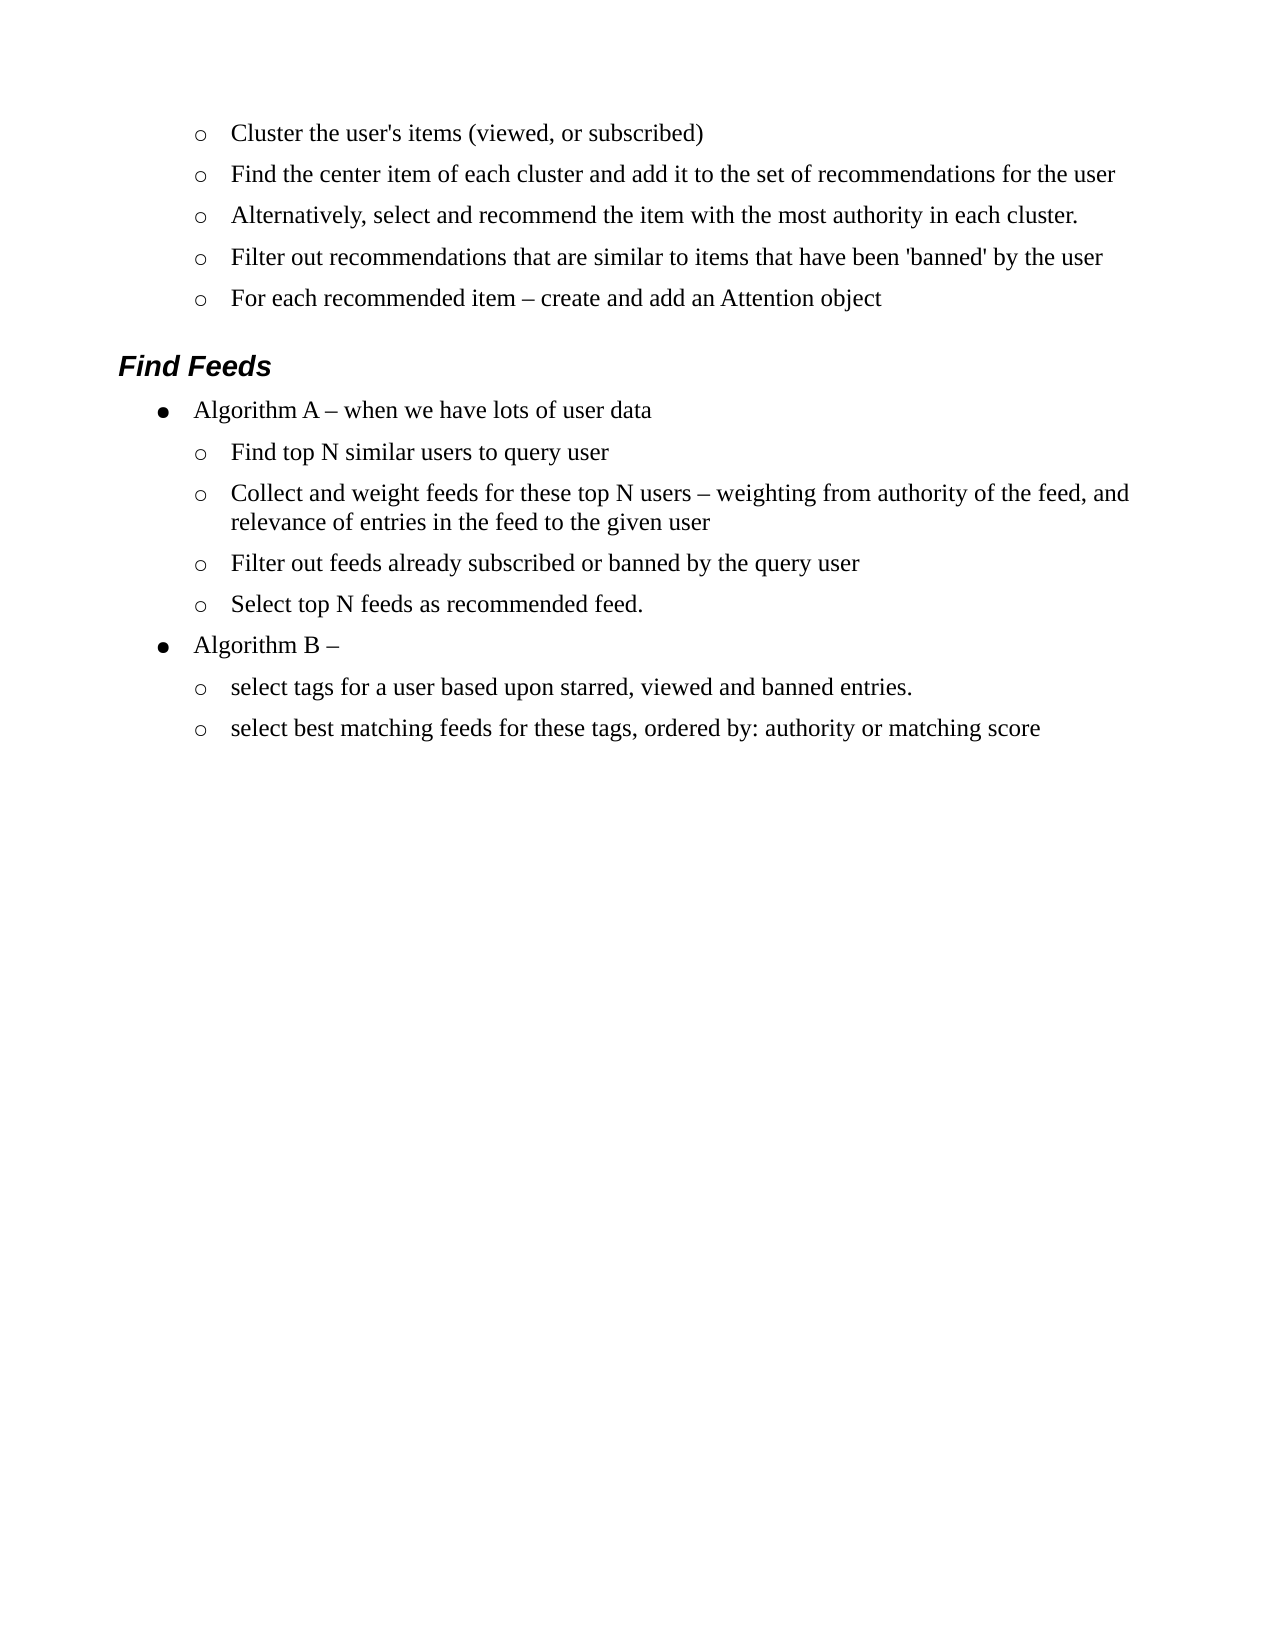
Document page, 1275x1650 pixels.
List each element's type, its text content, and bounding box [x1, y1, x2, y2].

list Filter out recommendations that are similar to items that have been 'banned' by the user [193, 242, 1157, 271]
list Algorithm A – when we have lots of user data [156, 395, 1157, 424]
list Cluster the user's items (viewed, or subscribed) [193, 118, 1157, 147]
list select tags for a user based upon starred, viewed and banned entries. [193, 672, 1157, 700]
list Alternatively, select and recommend the item with the most authority in each cluster. [193, 201, 1157, 229]
list Find the center item of each cluster and add it to the set of recommendations for the user [193, 159, 1157, 188]
list Algorithm B – [156, 630, 1157, 659]
list For each recommended item – create and add an Attention object [193, 283, 1157, 312]
list select best matching feeds for these tags, ordered by: authority or matching score [193, 713, 1157, 742]
list Collect and weight feeds for these top N users – weighting from authority of the feed, and relevance of entries in the feed to the given user [193, 478, 1157, 535]
list Select top N feeds as recommended feed. [193, 589, 1157, 618]
list Find top N similar users to query user [193, 437, 1157, 465]
list Filter out feeds already subscribed or banned by the query user [193, 548, 1157, 577]
subtitle Find Feeds [118, 349, 1157, 383]
